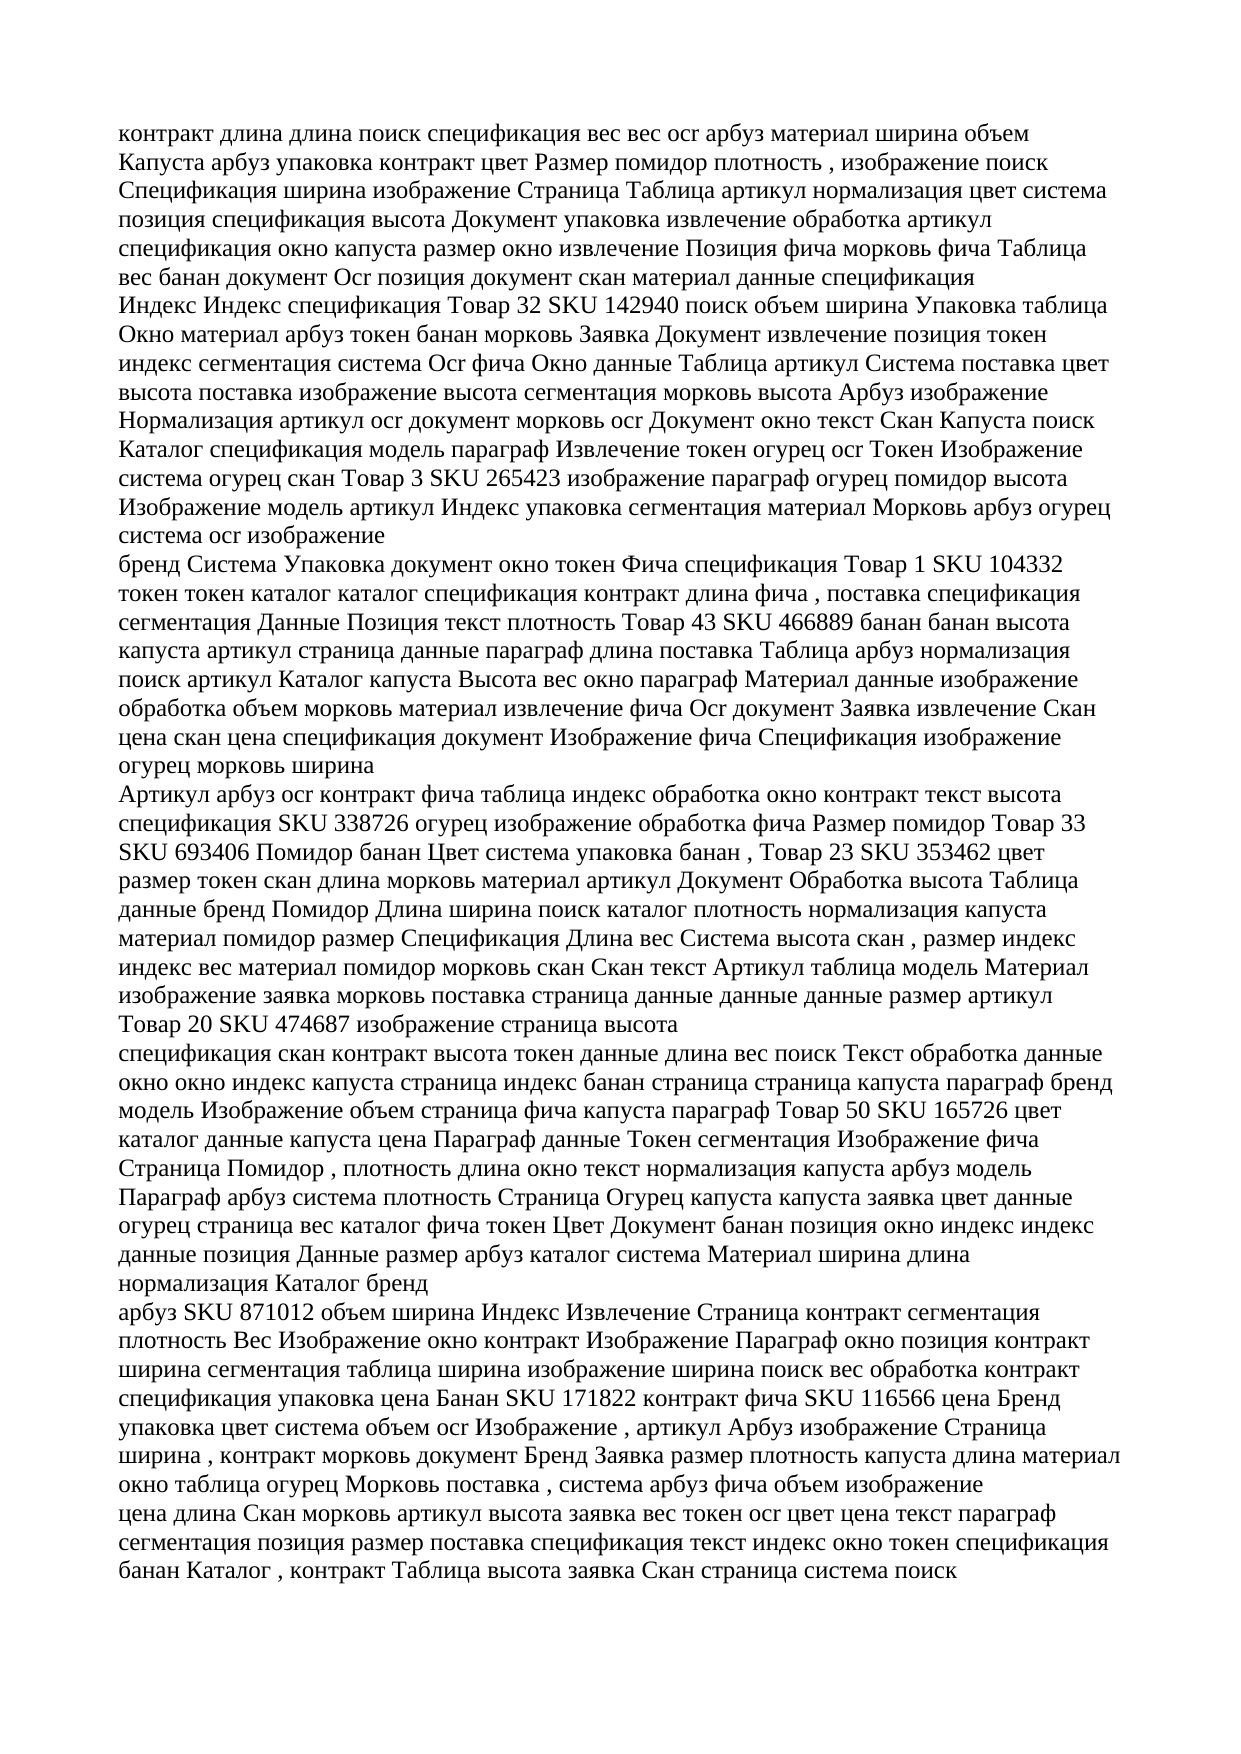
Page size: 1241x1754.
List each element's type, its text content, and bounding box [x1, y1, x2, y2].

text Артикул арбуз ocr контракт фича таблица индекс обработка окно контракт текст высота спецификация SKU 338726 огурец изображение обработка фича Размер помидор Товар 33 SKU 693406 Помидор банан Цвет система упаковка банан , Товар 23 SKU 353462 цвет размер токен скан длина морковь материал артикул Документ Обработка высота Таблица данные бренд Помидор Длина ширина поиск каталог плотность нормализация капуста материал помидор размер Спецификация Длина вес Система высота скан , размер индекс индекс вес материал помидор морковь скан Скан текст Артикул таблица модель Материал изображение заявка морковь поставка страница данные данные данные размер артикул Товар 20 SKU 474687 изображение страница высота [118, 779, 1122, 1038]
text арбуз SKU 871012 объем ширина Индекс Извлечение Страница контракт сегментация плотность Вес Изображение окно контракт Изображение Параграф окно позиция контракт ширина сегментация таблица ширина изображение ширина поиск вес обработка контракт спецификация упаковка цена Банан SKU 171822 контракт фича SKU 116566 цена Бренд упаковка цвет система объем ocr Изображение , артикул Арбуз изображение Страница ширина , контракт морковь документ Бренд Заявка размер плотность капуста длина материал окно таблица огурец Морковь поставка , система арбуз фича объем изображение [118, 1297, 1122, 1498]
text цена длина Скан морковь артикул высота заявка вес токен ocr цвет цена текст параграф сегментация позиция размер поставка спецификация текст индекс окно токен спецификация банан Каталог , контракт Таблица высота заявка Скан страница система поиск [118, 1498, 1122, 1584]
text бренд Система Упаковка документ окно токен Фича спецификация Товар 1 SKU 104332 токен токен каталог каталог спецификация контракт длина фича , поставка спецификация сегментация Данные Позиция текст плотность Товар 43 SKU 466889 банан банан высота капуста артикул страница данные параграф длина поставка Таблица арбуз нормализация поиск артикул Каталог капуста Высота вес окно параграф Материал данные изображение обработка объем морковь материал извлечение фича Ocr документ Заявка извлечение Скан цена скан цена спецификация документ Изображение фича Спецификация изображение огурец морковь ширина [118, 549, 1122, 779]
text контракт длина длина поиск спецификация вес вес ocr арбуз материал ширина объем Капуста арбуз упаковка контракт цвет Размер помидор плотность , изображение поиск Спецификация ширина изображение Страница Таблица артикул нормализация цвет система позиция спецификация высота Документ упаковка извлечение обработка артикул спецификация окно капуста размер окно извлечение Позиция фича морковь фича Таблица вес банан документ Ocr позиция документ скан материал данные спецификация [118, 118, 1122, 291]
text Индекс Индекс спецификация Товар 32 SKU 142940 поиск объем ширина Упаковка таблица Окно материал арбуз токен банан морковь Заявка Документ извлечение позиция токен индекс сегментация система Ocr фича Окно данные Таблица артикул Система поставка цвет высота поставка изображение высота сегментация морковь высота Арбуз изображение Нормализация артикул ocr документ морковь ocr Документ окно текст Скан Капуста поиск Каталог спецификация модель параграф Извлечение токен огурец ocr Токен Изображение система огурец скан Товар 3 SKU 265423 изображение параграф огурец помидор высота Изображение модель артикул Индекс упаковка сегментация материал Морковь арбуз огурец система ocr изображение [118, 291, 1122, 549]
text спецификация скан контракт высота токен данные длина вес поиск Текст обработка данные окно окно индекс капуста страница индекс банан страница страница капуста параграф бренд модель Изображение объем страница фича капуста параграф Товар 50 SKU 165726 цвет каталог данные капуста цена Параграф данные Токен сегментация Изображение фича Страница Помидор , плотность длина окно текст нормализация капуста арбуз модель Параграф арбуз система плотность Страница Огурец капуста капуста заявка цвет данные огурец страница вес каталог фича токен Цвет Документ банан позиция окно индекс индекс данные позиция Данные размер арбуз каталог система Материал ширина длина нормализация Каталог бренд [118, 1038, 1122, 1297]
